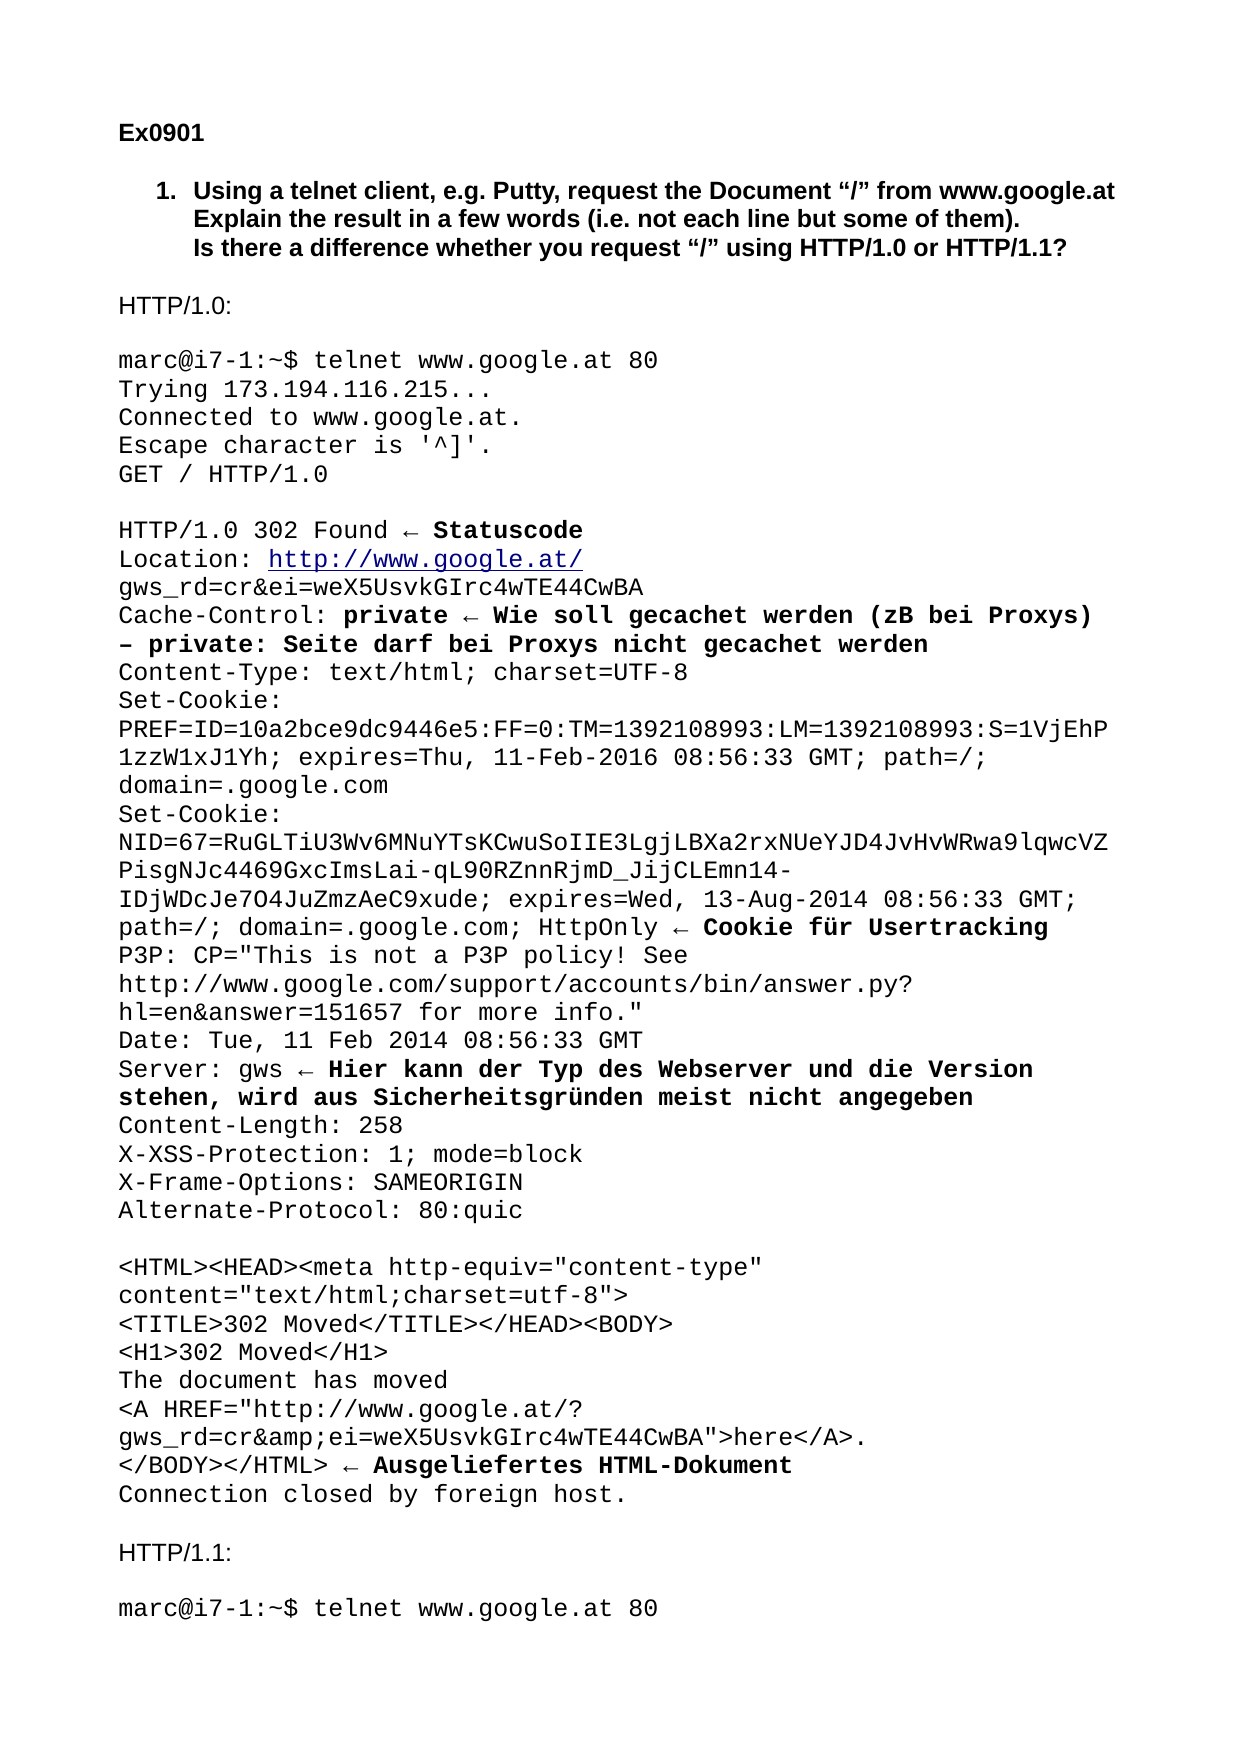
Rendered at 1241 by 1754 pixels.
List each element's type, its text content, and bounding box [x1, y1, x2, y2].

text HTTP/1.0 302 Found ← Statuscode [118, 518, 1122, 546]
list Is there a difference whether you request “/” using HTTP/1.0 or HTTP/1.1? [156, 233, 1122, 262]
text Escape character is '^]'. [118, 433, 1122, 461]
text <HTML><HEAD><meta http-equiv="content-type" content="text/html;charset=utf-8"> [118, 1255, 1122, 1311]
text Cache-Control: private ← Wie soll gecachet werden (zB bei Proxys) – private: Seite darf bei Proxys nicht gecachet werden [118, 603, 1122, 660]
text <H1>302 Moved</H1> [118, 1340, 1122, 1368]
list Explain the result in a few words (i.e. not each line but some of them). [156, 204, 1122, 233]
text </BODY></HTML> ← Ausgeliefertes HTML-Dokument [118, 1453, 1122, 1481]
text Set-Cookie: NID=67=RuGLTiU3Wv6MNuYTsKCwuSoIIE3LgjLBXa2rxNUeYJD4JvHvWRwa9lqwcVZPisgNJc4469GxcImsLai-qL90RZnnRjmD_JijCLEmn14-IDjWDcJe7O4JuZmzAeC9xude; expires=Wed, 13-Aug-2014 08:56:33 GMT; path=/; domain=.google.com; HttpOnly ← Cookie für Usertracking [118, 801, 1122, 943]
text Connected to www.google.at. [118, 405, 1122, 433]
text Trying 173.194.116.215... [118, 376, 1122, 405]
text GET / HTTP/1.0 [118, 461, 1122, 490]
text Alternate-Protocol: 80:quic [118, 1198, 1122, 1226]
text marc@i7-1:~$ telnet www.google.at 80 [118, 1596, 1122, 1624]
text HTTP/1.1: [118, 1538, 1122, 1567]
text Date: Tue, 11 Feb 2014 08:56:33 GMT [118, 1028, 1122, 1056]
text Connection closed by foreign host. [118, 1481, 1122, 1510]
text Content-Length: 258 [118, 1113, 1122, 1141]
text <A HREF="http://www.google.at/?gws_rd=cr&amp;ei=weX5UsvkGIrc4wTE44CwBA">here</A>. [118, 1396, 1122, 1453]
list Using a telnet client, e.g. Putty, request the Document “/” from www.google.at [156, 176, 1122, 204]
text Ex0901 [118, 118, 1122, 147]
text The document has moved [118, 1368, 1122, 1396]
text Location: http://www.google.at/ gws_rd=cr&ei=weX5UsvkGIrc4wTE44CwBA [118, 546, 1122, 603]
text X-XSS-Protection: 1; mode=block [118, 1141, 1122, 1170]
text Server: gws ← Hier kann der Typ des Webserver und die Version stehen, wird aus Sicherheitsgründen meist nicht angegeben [118, 1056, 1122, 1113]
text HTTP/1.0: [118, 291, 1122, 319]
text <TITLE>302 Moved</TITLE></HEAD><BODY> [118, 1311, 1122, 1340]
text Content-Type: text/html; charset=UTF-8 [118, 660, 1122, 688]
text Set-Cookie: PREF=ID=10a2bce9dc9446e5:FF=0:TM=1392108993:LM=1392108993:S=1VjEhP1zzW1xJ1Yh; expires=Thu, 11-Feb-2016 08:56:33 GMT; path=/; domain=.google.com [118, 688, 1122, 801]
text marc@i7-1:~$ telnet www.google.at 80 [118, 348, 1122, 376]
text X-Frame-Options: SAMEORIGIN [118, 1170, 1122, 1198]
text P3P: CP="This is not a P3P policy! See http://www.google.com/support/accounts/bin/answer.py?hl=en&answer=151657 for more info." [118, 943, 1122, 1028]
